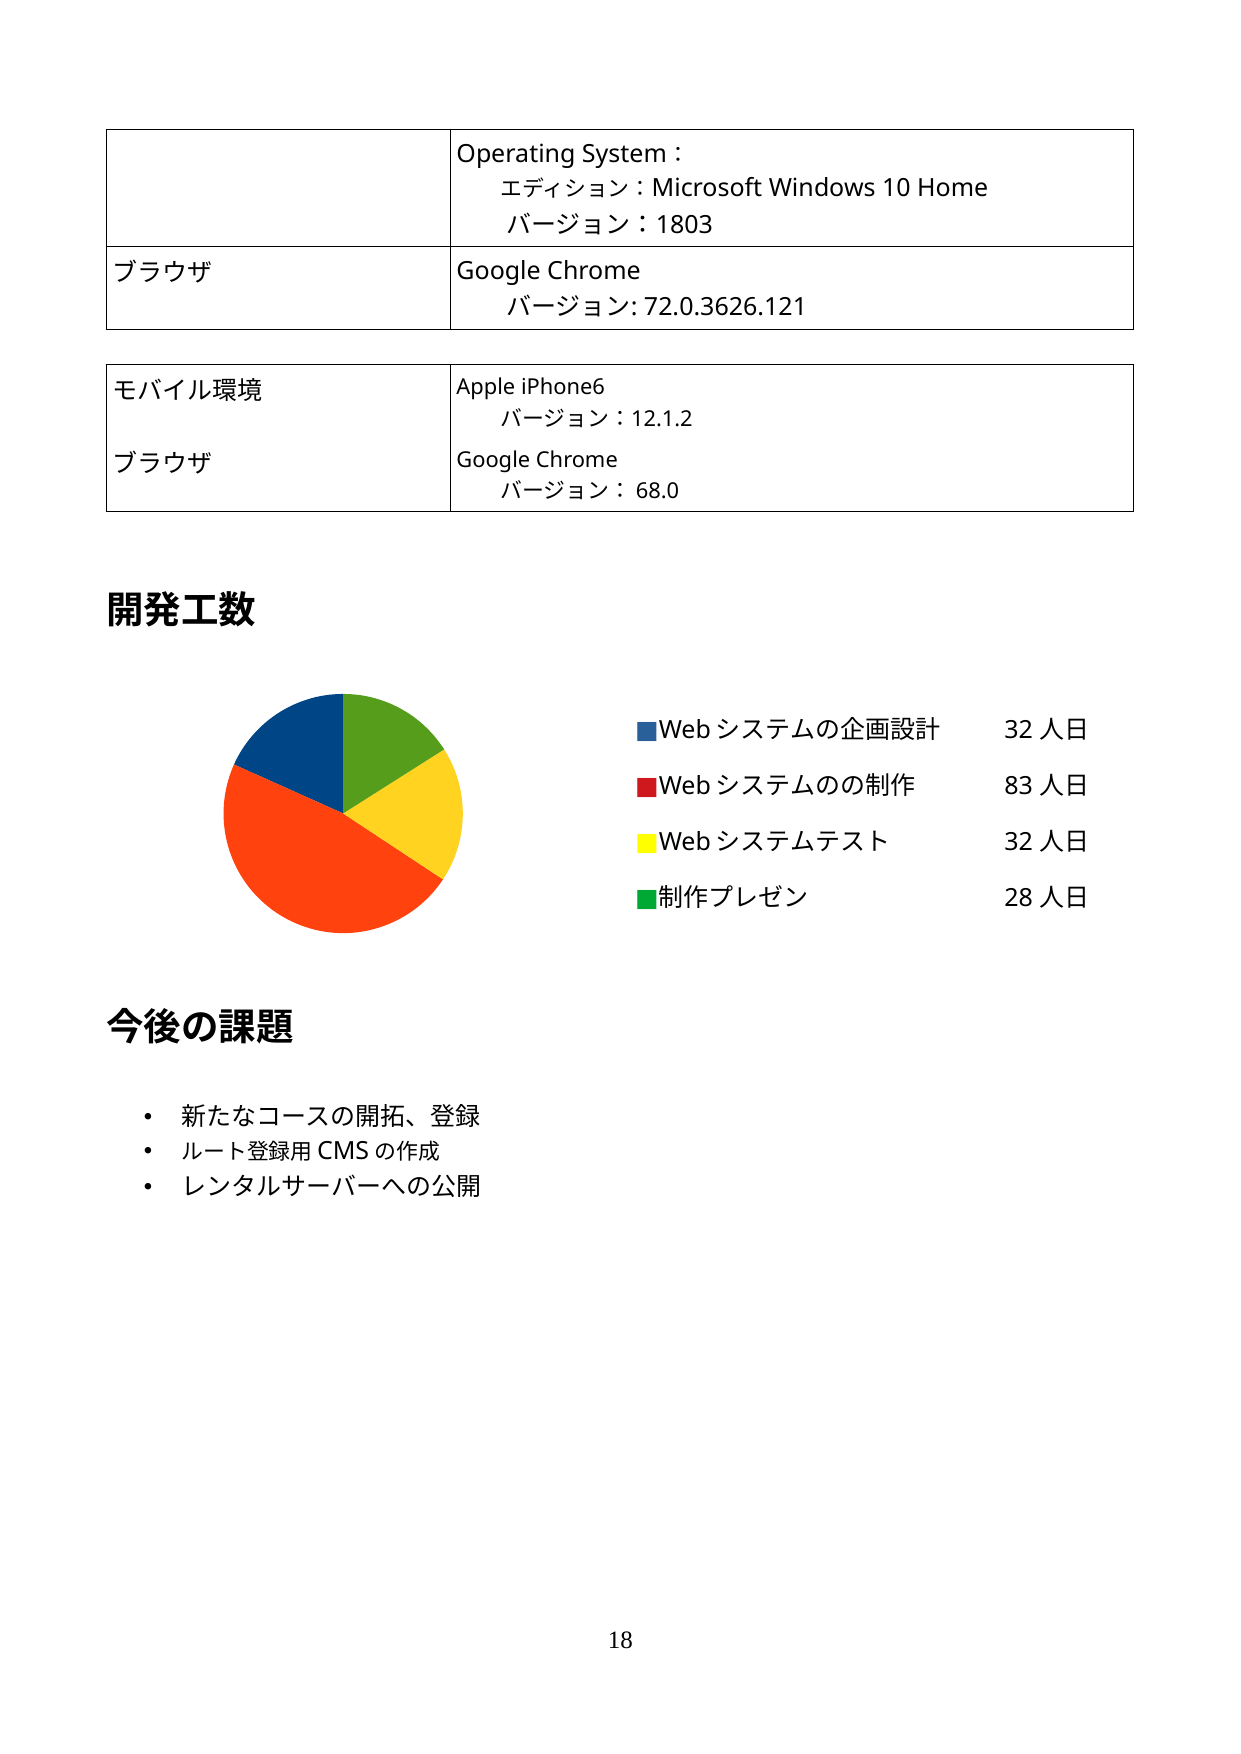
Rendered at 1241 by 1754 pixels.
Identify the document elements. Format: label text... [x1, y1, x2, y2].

text ■制作プレゼン 28 人日 [635, 878, 1134, 914]
table_cell ブラウザ [107, 438, 450, 511]
text ■Webシステムテスト 32 人日 [635, 821, 1134, 858]
table_header モバイル環境 [107, 365, 450, 438]
table_cell Google Chrome バージョン： 68.0 [451, 438, 1133, 511]
list ルート登録用CMSの作成 [144, 1132, 1134, 1167]
table_header Operating System： エディション：Microsoft Windows 10 Home バージョン：1803 [451, 130, 1133, 246]
list レンタルサーバーへの公開 [144, 1167, 1134, 1203]
text 開発工数 [106, 580, 605, 634]
list 新たなコースの開拓、登録 [144, 1096, 1134, 1132]
table_header Apple iPhone6 バージョン：12.1.2 [451, 365, 1133, 438]
text 今後の課題 [106, 997, 1134, 1051]
text ■Webシステムのの制作 83 人日 [635, 765, 1134, 802]
table_cell ブラウザ [107, 247, 450, 329]
table_header [107, 130, 450, 246]
table_cell Google Chrome バージョン: 72.0.3626.121 [451, 247, 1133, 329]
text ■Webシステムの企画設計 32 人日 [635, 709, 1134, 745]
